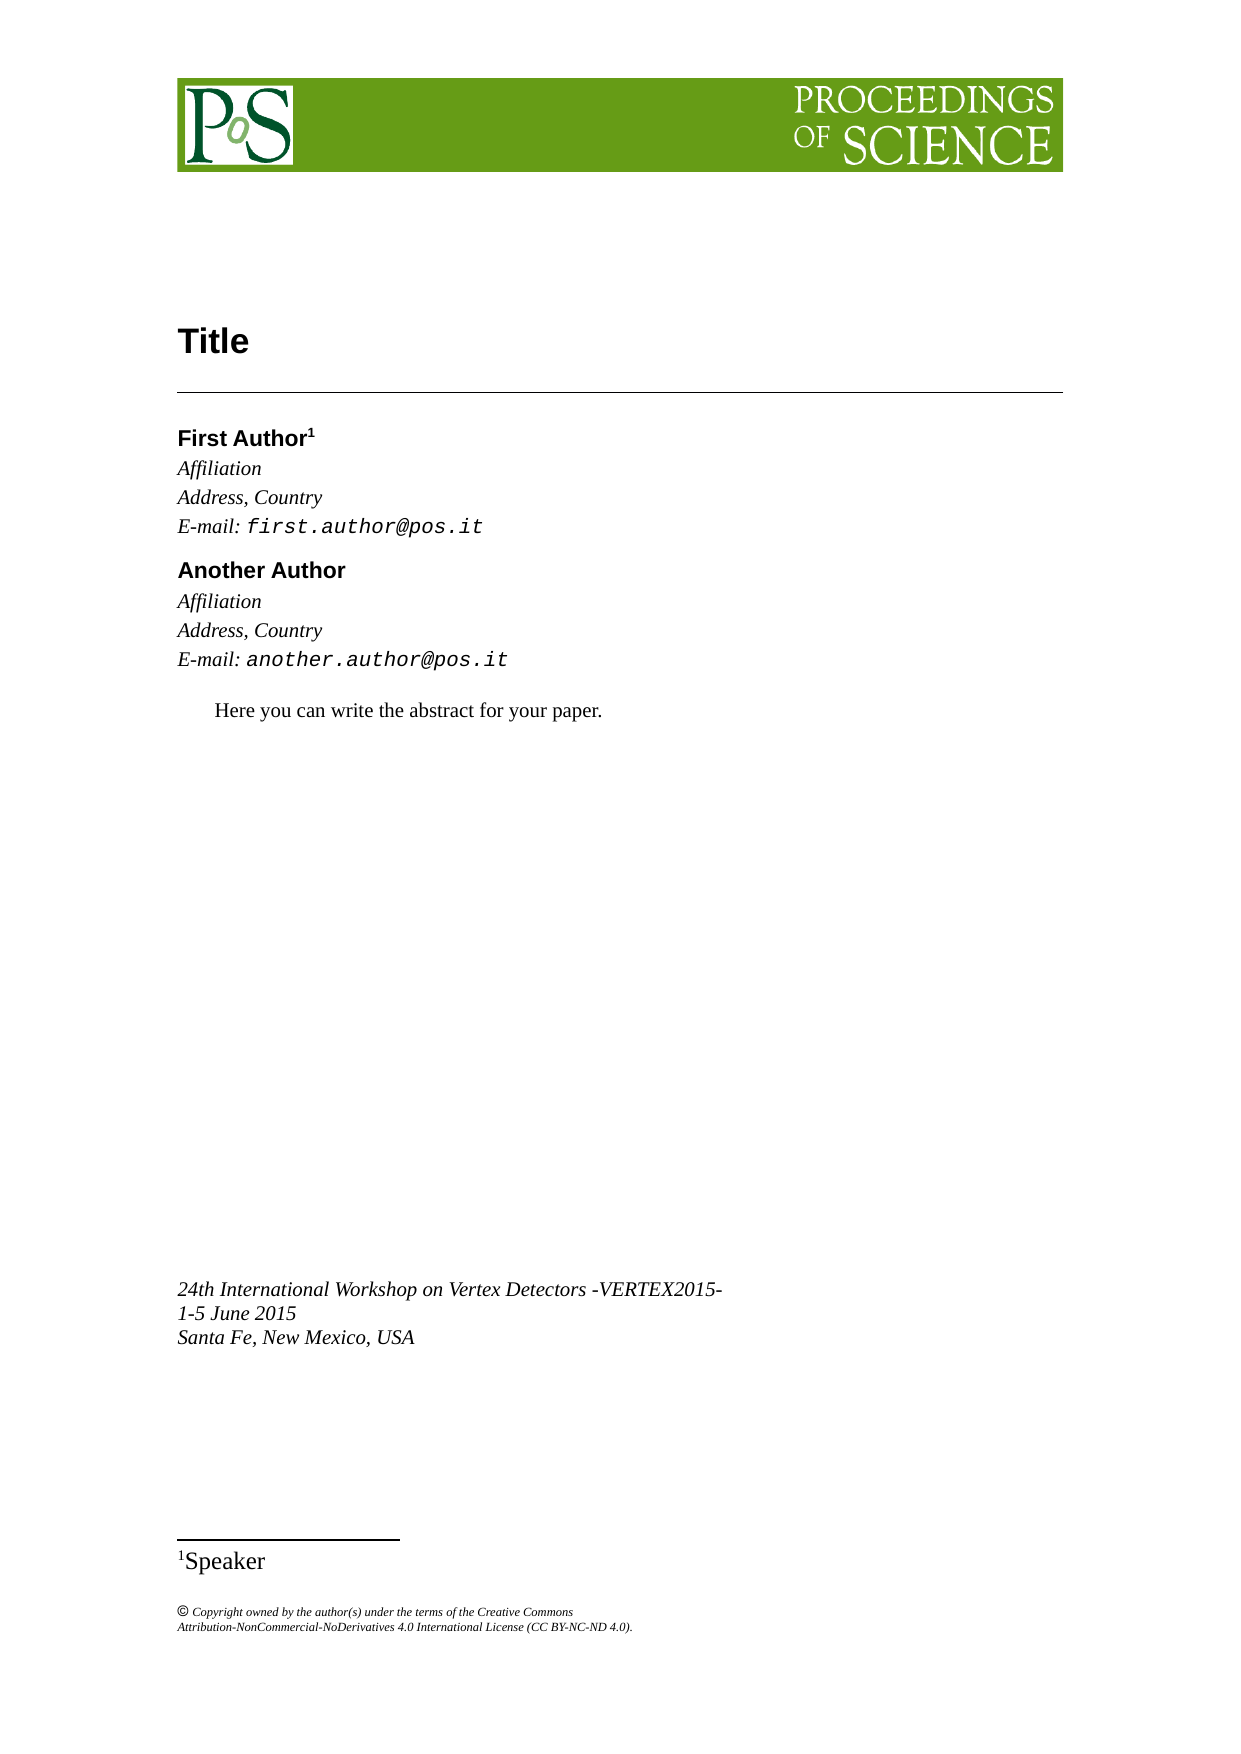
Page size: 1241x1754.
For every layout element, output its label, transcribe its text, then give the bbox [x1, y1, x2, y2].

text E-mail: first.author@pos.it [177, 514, 1063, 540]
text Address, Country [177, 618, 1063, 642]
text 24th International Workshop on Vertex Detectors -VERTEX2015- [177, 1277, 1063, 1301]
picture [177, 78, 1064, 172]
text Address, Country [177, 485, 1063, 509]
text Another Author [177, 557, 1063, 584]
text 1-5 June 2015 [177, 1301, 1063, 1325]
text E-mail: another.author@pos.it [177, 647, 1063, 672]
text Affiliation [177, 589, 1063, 613]
text Speaker [177, 1546, 1063, 1575]
text Santa Fe, New Mexico, USA [177, 1325, 1063, 1349]
text First Author [177, 425, 1063, 451]
text Affiliation [177, 456, 1063, 480]
title Title [177, 321, 1063, 392]
text Here you can write the abstract for your paper. [214, 698, 1021, 722]
